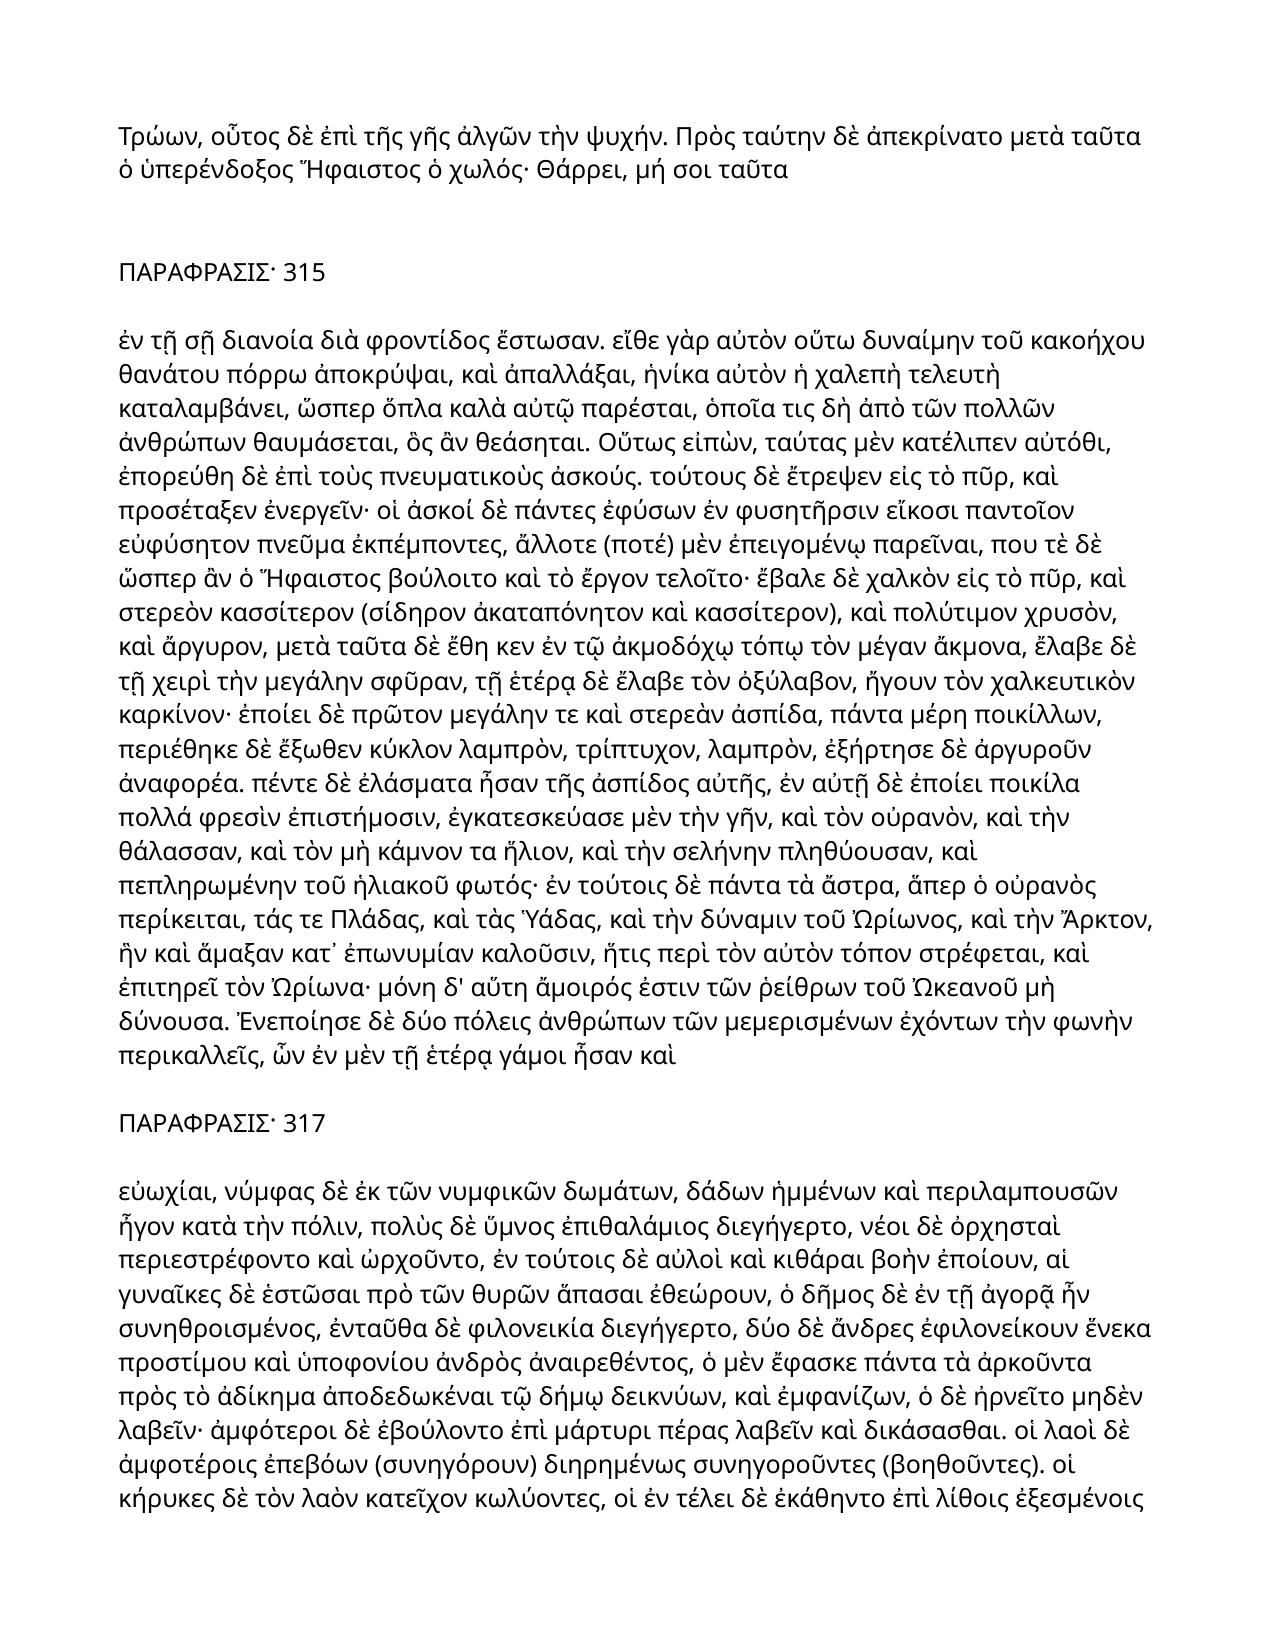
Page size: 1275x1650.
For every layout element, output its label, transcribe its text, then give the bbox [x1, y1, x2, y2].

text ἐν τῇ σῇ διανοία διὰ φροντίδος ἔστωσαν. εἴθε γὰρ αὐτὸν οὕτω δυναίμην τοῦ κακοήχου θανάτου πόρρω ἀποκρύψαι, καὶ ἀπαλλάξαι, ἡνίκα αὐτὸν ἡ χαλεπὴ τελευτὴ καταλαμβάνει, ὥσπερ ὅπλα καλὰ αὐτῷ παρέσται, ὁποῖα τις δὴ ἀπὸ τῶν πολλῶν ἀνθρώπων θαυμάσεται, ὃς ἂν θεάσηται. Οὕτως εἰπὼν, ταύτας μὲν κατέλιπεν αὐτόθι, ἐπορεύθη δὲ ἐπὶ τοὺς πνευματικοὺς ἀσκούς. τούτους δὲ ἔτρεψεν εἰς τὸ πῦρ, καὶ προσέταξεν ἐνεργεῖν· οἱ ἀσκοί δὲ πάντες ἐφύσων ἐν φυσητῆρσιν εἴκοσι παντοῖον εὐφύσητον πνεῦμα ἐκπέμποντες, ἄλλοτε (ποτέ) μὲν ἐπειγομένῳ παρεῖναι, που τὲ δὲ ὥσπερ ἂν ὁ Ἥφαιστος βούλοιτο καὶ τὸ ἔργον τελοῖτο· ἔβαλε δὲ χαλκὸν εἰς τὸ πῦρ, καὶ στερεὸν κασσίτερον (σίδηρον ἀκαταπόνητον καὶ κασσίτερον), καὶ πολύτιμον χρυσὸν, καὶ ἄργυρον, μετὰ ταῦτα δὲ ἔθη κεν ἐν τῷ ἀκμοδόχῳ τόπῳ τὸν μέγαν ἄκμονα, ἔλαβε δὲ τῇ χειρὶ τὴν μεγάλην σφῦραν, τῇ ἑτέρᾳ δὲ ἔλαβε τὸν ὀξύλαβον, ἤγουν τὸν χαλκευτικὸν καρκίνον· ἐποίει δὲ πρῶτον μεγάλην τε καὶ στερεὰν ἀσπίδα, πάντα μέρη ποικίλλων, περιέθηκε δὲ ἔξωθεν κύκλον λαμπρὸν, τρίπτυχον, λαμπρὸν, ἐξήρτησε δὲ ἀργυροῦν ἀναφορέα. πέντε δὲ ἐλάσματα ἦσαν τῆς ἀσπίδος αὐτῆς, ἐν αὐτῇ δὲ ἐποίει ποικίλα πολλά φρεσὶν ἐπιστήμοσιν, ἐγκατεσκεύασε μὲν τὴν γῆν, καὶ τὸν οὐρανὸν, καὶ τὴν θάλασσαν, καὶ τὸν μὴ κάμνον τα ἥλιον, καὶ τὴν σελήνην πληθύουσαν, καὶ πεπληρωμένην τοῦ ἡλιακοῦ φωτός· ἐν τούτοις δὲ πάντα τὰ ἄστρα, ἅπερ ὁ οὐρανὸς περίκειται, τάς τε Πλάδας, καὶ τὰς Ὑάδας, καὶ τὴν δύναμιν τοῦ Ὠρίωνος, καὶ τὴν Ἄρκτον, ἣν καὶ ἅμαξαν κατ᾽ ἐπωνυμίαν καλοῦσιν, ἥτις περὶ τὸν αὐτὸν τόπον στρέφεται, καὶ ἐπιτηρεῖ τὸν Ὠρίωνα· μόνη δ' αὕτη ἄμοιρός ἐστιν τῶν ῥείθρων τοῦ Ὠκεανοῦ μὴ δύνουσα. Ἐνεποίησε δὲ δύο πόλεις ἀνθρώπων τῶν μεμερισμένων ἐχόντων τὴν φωνὴν περικαλλεῖς, ὧν ἐν μὲν τῇ ἑτέρᾳ γάμοι ἦσαν καὶ [118, 322, 1157, 1072]
text Τρώων, οὗτος δὲ ἐπὶ τῆς γῆς ἀλγῶν τὴν ψυχήν. Πρὸς ταύτην δὲ ἀπεκρίνατο μετὰ ταῦτα ὁ ὑπερένδοξος Ἥφαιστος ὁ χωλός· Θάρρει, μή σοι ταῦτα [118, 118, 1157, 186]
text εὐωχίαι, νύμφας δὲ ἐκ τῶν νυμφικῶν δωμάτων, δάδων ἡμμένων καὶ περιλαμπουσῶν ἦγον κατὰ τὴν πόλιν, πολὺς δὲ ὕμνος ἐπιθαλάμιος διεγήγερτο, νέοι δὲ ὀρχησταὶ περιεστρέφοντο καὶ ὠρχοῦντο, ἐν τούτοις δὲ αὐλοὶ καὶ κιθάραι βοὴν ἐποίουν, αἱ γυναῖκες δὲ ἑστῶσαι πρὸ τῶν θυρῶν ἅπασαι ἐθεώρουν, ὁ δῆμος δὲ ἐν τῇ ἀγορᾷ ἦν συνηθροισμένος, ἐνταῦθα δὲ φιλονεικία διεγήγερτο, δύο δὲ ἄνδρες ἐφιλονείκουν ἕνεκα προστίμου καὶ ὑποφονίου ἀνδρὸς ἀναιρεθέντος, ὁ μὲν ἔφασκε πάντα τὰ ἀρκοῦντα πρὸς τὸ ἀδίκημα ἀποδεδωκέναι τῷ δήμῳ δεικνύων, καὶ ἐμφανίζων, ὁ δὲ ἠρνεῖτο μηδὲν λαβεῖν· ἀμφότεροι δὲ ἐβούλοντο ἐπὶ μάρτυρι πέρας λαβεῖν καὶ δικάσασθαι. οἱ λαοὶ δὲ ἀμφοτέροις ἐπεβόων (συνηγόρουν) διηρημένως συνηγοροῦντες (βοηθοῦντες). οἱ κήρυκες δὲ τὸν λαὸν κατεῖχον κωλύοντες, οἱ ἐν τέλει δὲ ἐκάθηντο ἐπὶ λίθοις ἐξεσμένοις [118, 1174, 1157, 1515]
text ΠAPΑΦΡΑΣΙΣ· 317 [118, 1106, 1157, 1140]
text ΠAPΑΦΡΑΣΙΣ· 315 [118, 254, 1157, 288]
